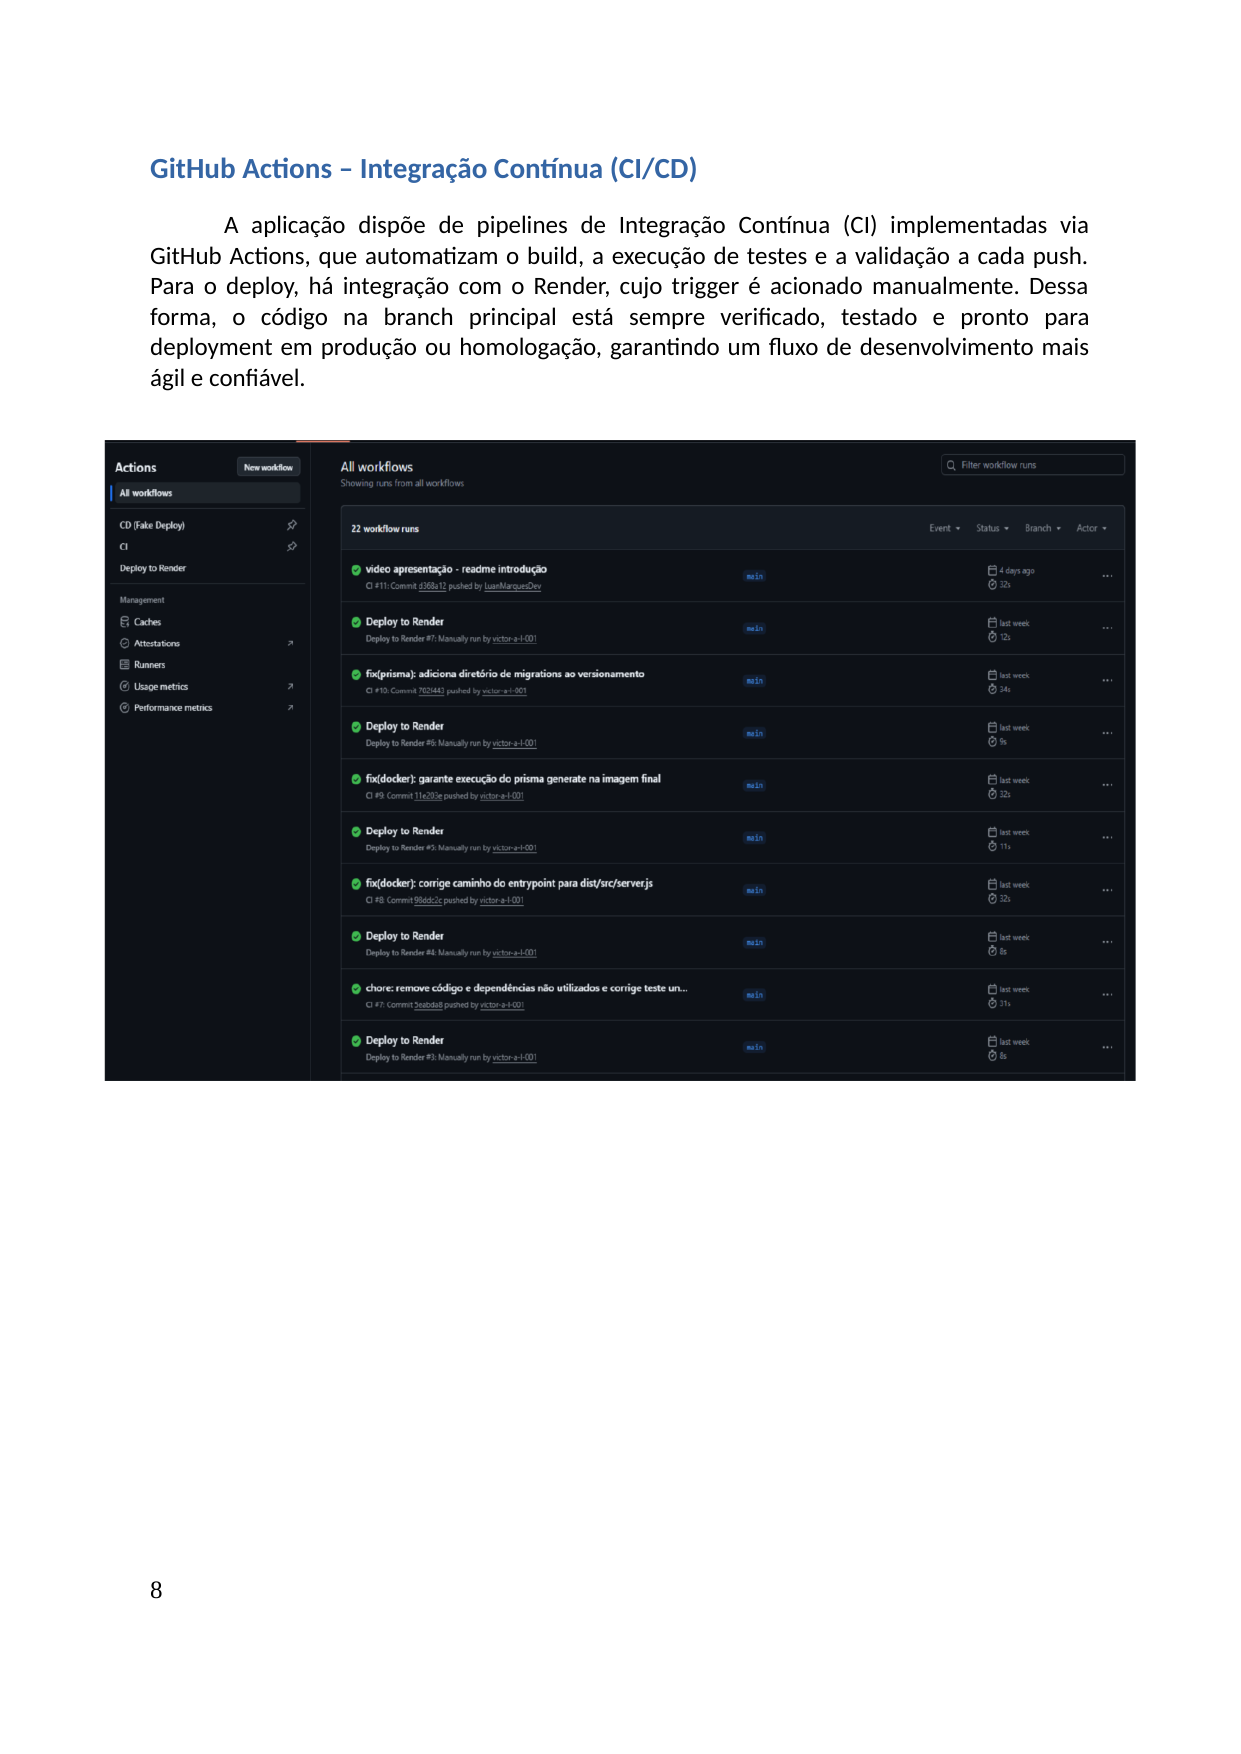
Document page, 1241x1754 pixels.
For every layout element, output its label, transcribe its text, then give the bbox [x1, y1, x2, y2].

text A aplicação dispõe de pipelines de Integração Contínua (CI) implementadas via GitHub Actions, que automatizam o build, a execução de testes e a validação a cada push. Para o deploy, há integração com o Render, cujo trigger é acionado manualmente. Dessa forma, o código na branch principal está sempre verificado, testado e pronto para deployment em produção ou homologação, garantindo um fluxo de desenvolvimento mais ágil e confiável. [150, 209, 1090, 392]
subtitle GitHub Actions – Integração Contínua (CI/CD) [150, 150, 1090, 186]
picture [104, 440, 1136, 1081]
